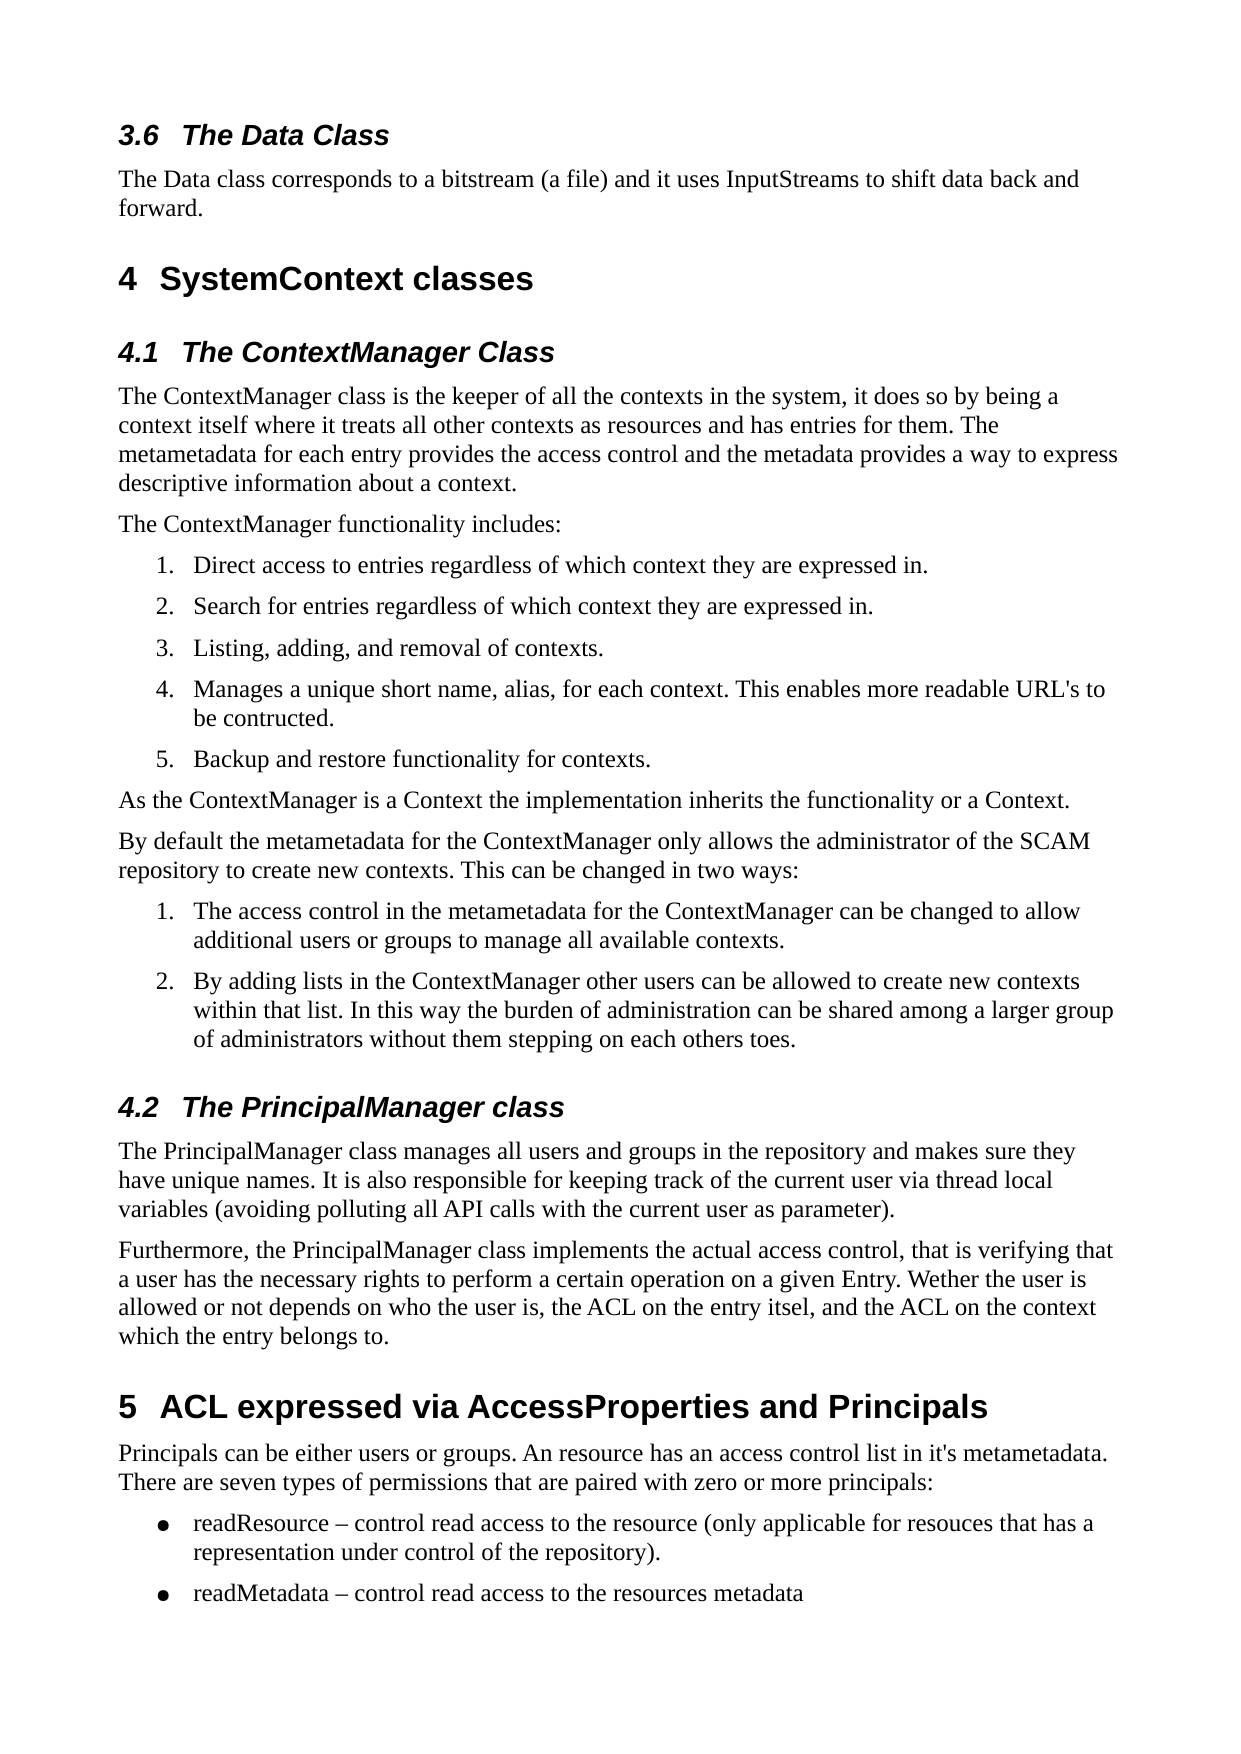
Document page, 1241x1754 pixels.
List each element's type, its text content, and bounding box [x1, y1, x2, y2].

text The PrincipalManager class manages all users and groups in the repository and makes sure they have unique names. It is also responsible for keeping track of the current user via thread local variables (avoiding polluting all API calls with the current user as parameter). [118, 1136, 1122, 1222]
subtitle The Data Class [118, 118, 1122, 152]
list Search for entries regardless of which context they are expressed in. [156, 591, 1122, 620]
list By adding lists in the ContextManager other users can be allowed to create new contexts within that list. In this way the burden of administration can be shared among a larger group of administrators without them stepping on each others toes. [156, 966, 1122, 1053]
list Direct access to entries regardless of which context they are expressed in. [156, 550, 1122, 579]
text The ContextManager functionality includes: [118, 509, 1122, 538]
list Listing, adding, and removal of contexts. [156, 633, 1122, 661]
list The access control in the metametadata for the ContextManager can be changed to allow additional users or groups to manage all available contexts. [156, 896, 1122, 954]
text As the ContextManager is a Context the implementation inherits the functionality or a Context. [118, 785, 1122, 814]
text The Data class corresponds to a bitstream (a file) and it uses InputStreams to shift data back and forward. [118, 164, 1122, 222]
subtitle The ContextManager Class [118, 335, 1122, 369]
text Furthermore, the PrincipalManager class implements the actual access control, that is verifying that a user has the necessary rights to perform a certain operation on a given Entry. Wether the user is allowed or not depends on who the user is, the ACL on the entry itsel, and the ACL on the context which the entry belongs to. [118, 1235, 1122, 1350]
text Principals can be either users or groups. An resource has an access control list in it's metametadata. There are seven types of permissions that are paired with zero or more principals: [118, 1438, 1122, 1496]
subtitle ACL expressed via AccessProperties and Principals [118, 1387, 1122, 1426]
list readResource – control read access to the resource (only applicable for resouces that has a representation under control of the repository). [156, 1508, 1122, 1566]
text The ContextManager class is the keeper of all the contexts in the system, it does so by being a context itself where it treats all other contexts as resources and has entries for them. The metametadata for each entry provides the access control and the metadata provides a way to express descriptive information about a context. [118, 381, 1122, 496]
list readMetadata – control read access to the resources metadata [156, 1578, 1122, 1607]
subtitle SystemContext classes [118, 259, 1122, 298]
subtitle The PrincipalManager class [118, 1090, 1122, 1124]
list Manages a unique short name, alias, for each context. This enables more readable URL's to be contructed. [156, 674, 1122, 731]
text By default the metametadata for the ContextManager only allows the administrator of the SCAM repository to create new contexts. This can be changed in two ways: [118, 826, 1122, 884]
list Backup and restore functionality for contexts. [156, 744, 1122, 773]
